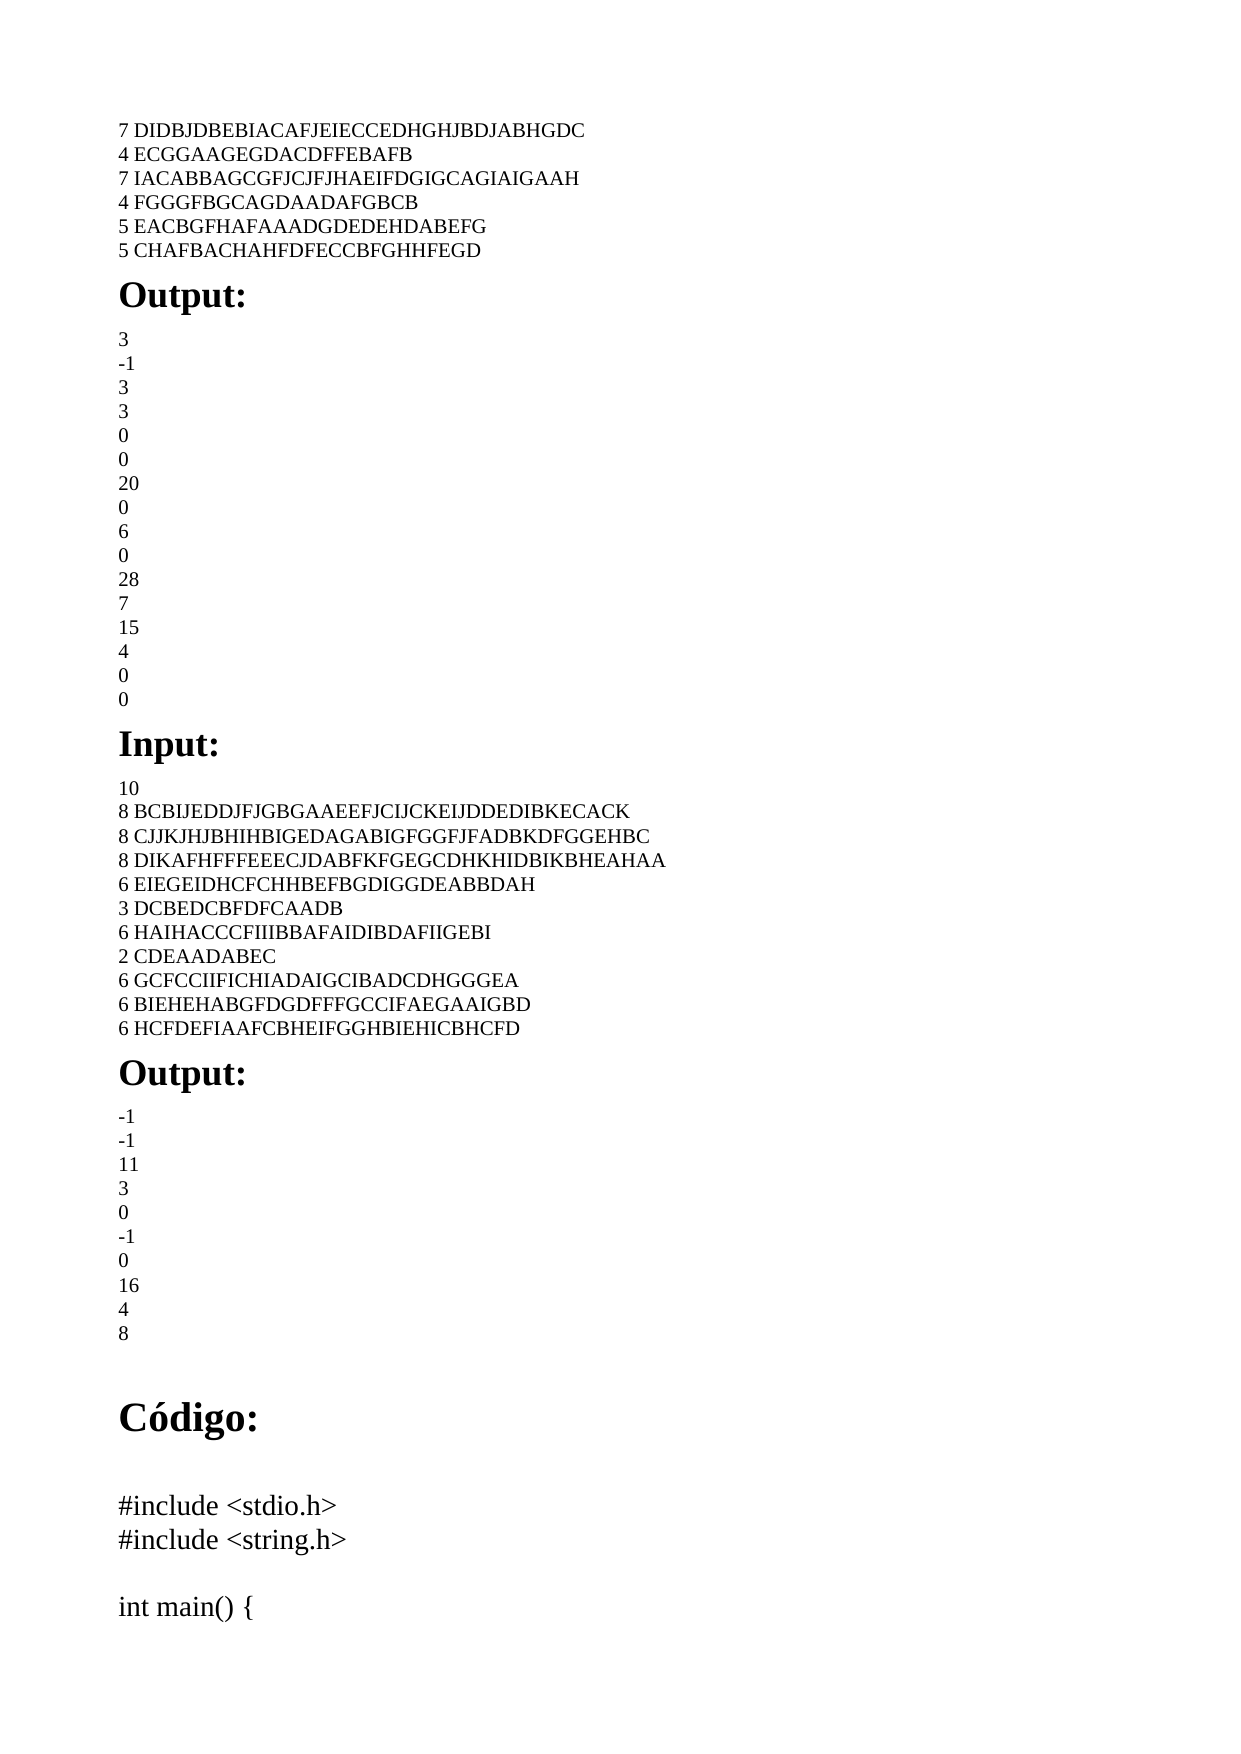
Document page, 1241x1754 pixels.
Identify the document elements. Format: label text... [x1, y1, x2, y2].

text #include <string.h> [118, 1522, 1122, 1556]
text 6 EIEGEIDHCFCHHBEFBGDIGGDEABBDAH [118, 872, 1122, 896]
text 4 FGGGFBGCAGDAADAFGBCB [118, 190, 1122, 214]
subtitle Input: [118, 722, 1122, 765]
text 5 CHAFBACHAHFDFECCBFGHHFEGD [118, 238, 1122, 262]
text 3 [118, 374, 1122, 399]
text 0 [118, 1248, 1122, 1272]
text 4 ECGGAAGEGDACDFFEBAFB [118, 142, 1122, 166]
text 15 [118, 615, 1122, 639]
text #include <stdio.h> [118, 1488, 1122, 1522]
text 3 DCBEDCBFDFCAADB [118, 896, 1122, 920]
text 4 [118, 639, 1122, 663]
text 5 EACBGFHAFAAADGDEDEHDABEFG [118, 214, 1122, 238]
text 0 [118, 663, 1122, 687]
text 0 [118, 447, 1122, 471]
text 0 [118, 495, 1122, 519]
text -1 [118, 1104, 1122, 1128]
text 11 [118, 1152, 1122, 1176]
text 3 [118, 399, 1122, 423]
text 8 CJJKJHJBHIHBIGEDAGABIGFGGFJFADBKDFGGEHBC [118, 823, 1122, 848]
text 8 DIKAFHFFFEEECJDABFKFGEGCDHKHIDBIKBHEAHAA [118, 848, 1122, 872]
text 6 [118, 519, 1122, 543]
text 8 BCBIJEDDJFJGBGAAEEFJCIJCKEIJDDEDIBKECACK [118, 799, 1122, 823]
text 0 [118, 543, 1122, 567]
text 0 [118, 423, 1122, 447]
text 3 [118, 326, 1122, 351]
text 20 [118, 471, 1122, 495]
text 3 [118, 1176, 1122, 1200]
text -1 [118, 1128, 1122, 1152]
text 8 [118, 1321, 1122, 1345]
text 28 [118, 567, 1122, 591]
text 7 [118, 591, 1122, 615]
text 6 BIEHEHABGFDGDFFFGCCIFAEGAAIGBD [118, 992, 1122, 1016]
text 6 HAIHACCCFIIIBBAFAIDIBDAFIIGEBI [118, 920, 1122, 944]
text 0 [118, 1200, 1122, 1224]
text Código: [118, 1393, 1122, 1441]
text 6 HCFDEFIAAFCBHEIFGGHBIEHICBHCFD [118, 1016, 1122, 1040]
subtitle Output: [118, 1051, 1122, 1094]
text 6 GCFCCIIFICHIADAIGCIBADCDHGGGEA [118, 968, 1122, 992]
text 2 CDEAADABEC [118, 944, 1122, 968]
text -1 [118, 351, 1122, 374]
subtitle Output: [118, 273, 1122, 316]
text 4 [118, 1297, 1122, 1321]
text 10 [118, 775, 1122, 799]
text -1 [118, 1224, 1122, 1248]
text 7 DIDBJDBEBIACAFJEIECCEDHGHJBDJABHGDC [118, 118, 1122, 142]
text 16 [118, 1272, 1122, 1297]
text 7 IACABBAGCGFJCJFJHAEIFDGIGCAGIAIGAAH [118, 166, 1122, 190]
text int main() { [118, 1589, 1122, 1623]
text 0 [118, 687, 1122, 711]
